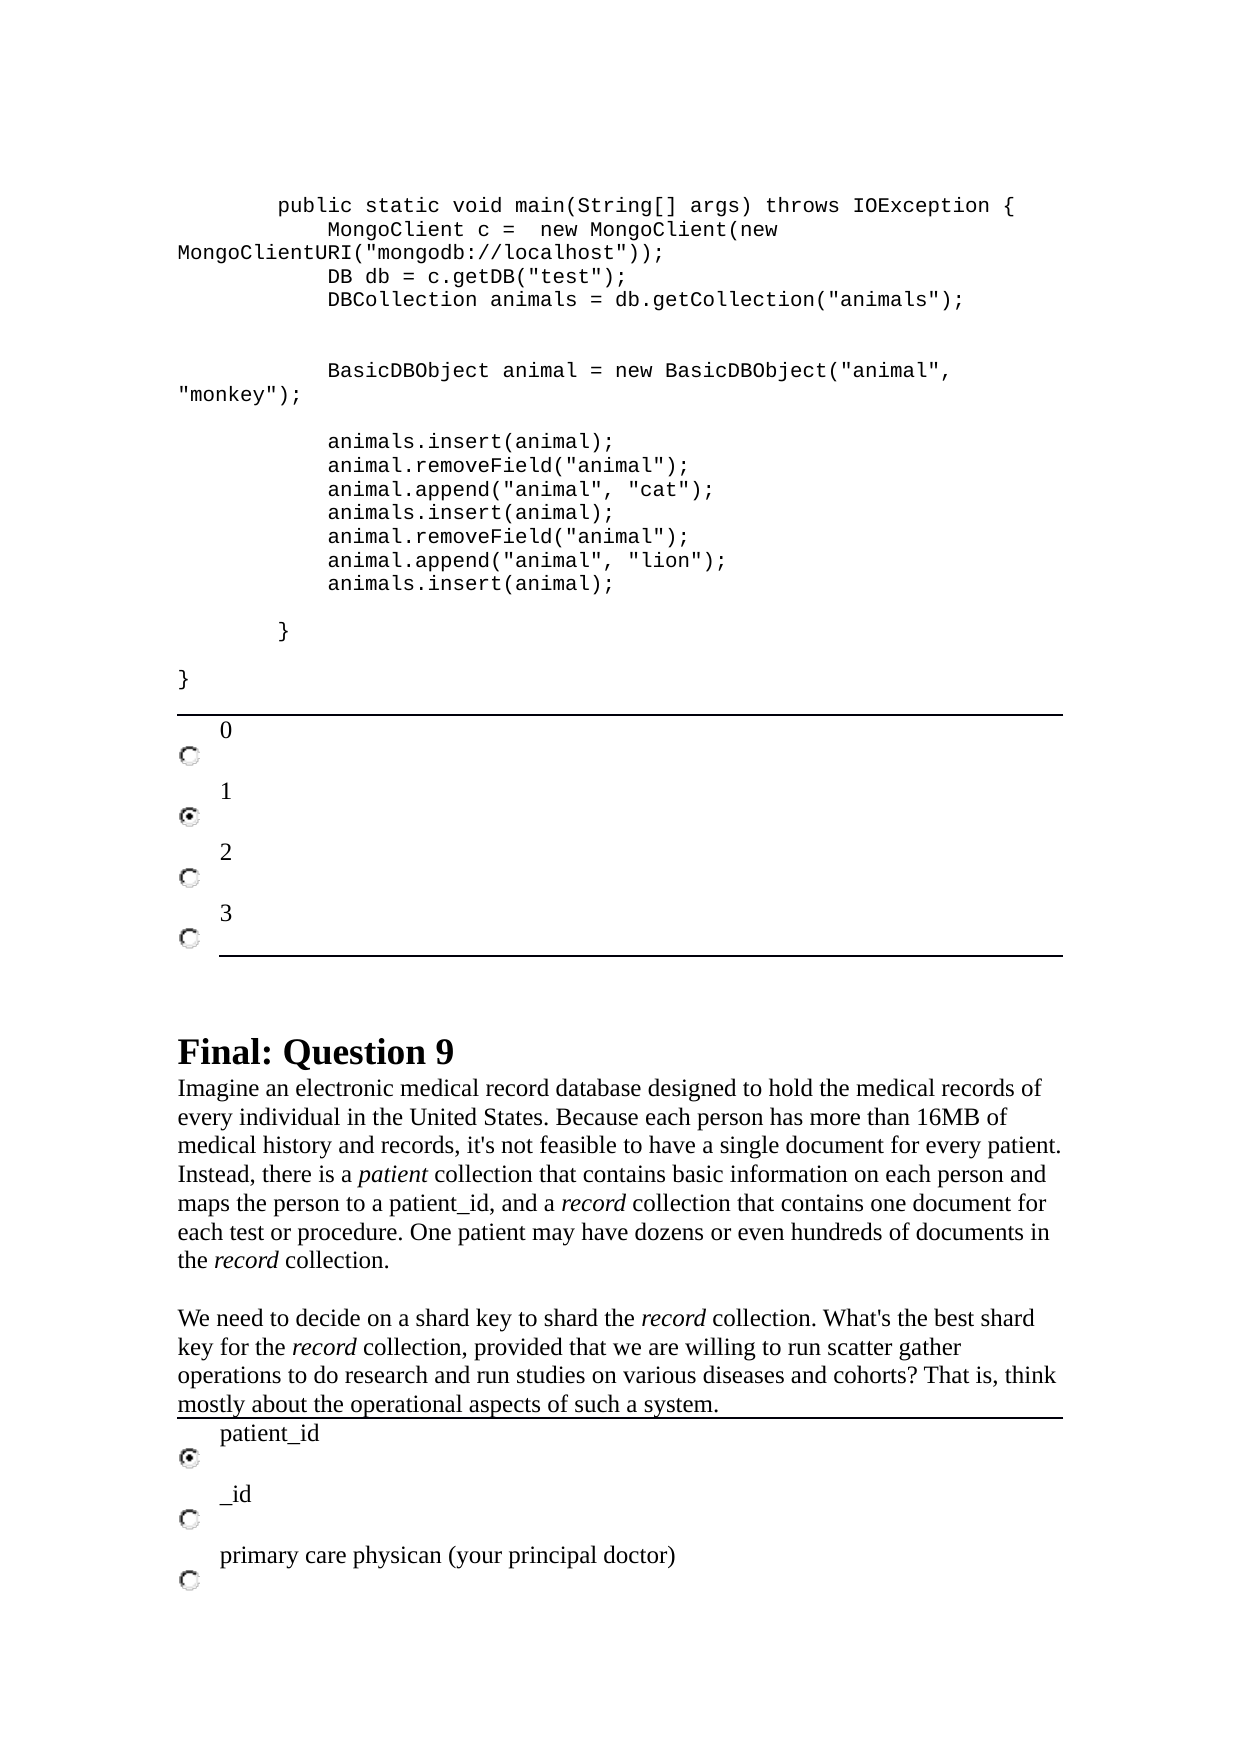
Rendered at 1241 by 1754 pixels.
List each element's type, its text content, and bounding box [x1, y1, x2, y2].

text 0 [177, 716, 1063, 776]
text public static void main(String[] args) throws IOException { [177, 195, 1063, 218]
text MongoClient c = new MongoClient(new MongoClientURI("mongodb://localhost")); [177, 218, 1063, 266]
text 2 [177, 837, 1063, 898]
text 1 [177, 776, 1063, 837]
text DB db = c.getDB("test"); [177, 266, 1063, 289]
text 3 [177, 898, 1063, 955]
text primary care physican (your principal doctor) [177, 1540, 1063, 1601]
text BasicDBObject animal = new BasicDBObject("animal", "monkey"); [177, 360, 1063, 408]
text DBCollection animals = db.getCollection("animals"); [177, 289, 1063, 313]
text animal.removeField("animal"); [177, 455, 1063, 479]
text animals.insert(animal); [177, 431, 1063, 455]
text patient_id [177, 1419, 1063, 1479]
text animals.insert(animal); [177, 573, 1063, 597]
text } [177, 621, 1063, 644]
text _id [177, 1479, 1063, 1540]
text Final: Question 9 [177, 1030, 1063, 1073]
text animals.insert(animal); [177, 502, 1063, 526]
text animal.removeField("animal"); [177, 526, 1063, 549]
text Imagine an electronic medical record database designed to hold the medical records of every individual in the United States. Because each person has more than 16MB of medical history and records, it's not feasible to have a single document for every patient. Instead, there is a patient collection that contains basic information on each person and maps the person to a patient_id, and a record collection that contains one document for each test or procedure. One patient may have dozens or even hundreds of documents in the record collection. We need to decide on a shard key to shard the record collection. What's the best shard key for the record collection, provided that we are willing to run scatter gather operations to do research and run studies on various diseases and cohorts? That is, think mostly about the operational aspects of such a system. [177, 1073, 1063, 1417]
text animal.append("animal", "lion"); [177, 549, 1063, 573]
text } [177, 668, 1063, 691]
text animal.append("animal", "cat"); [177, 479, 1063, 502]
